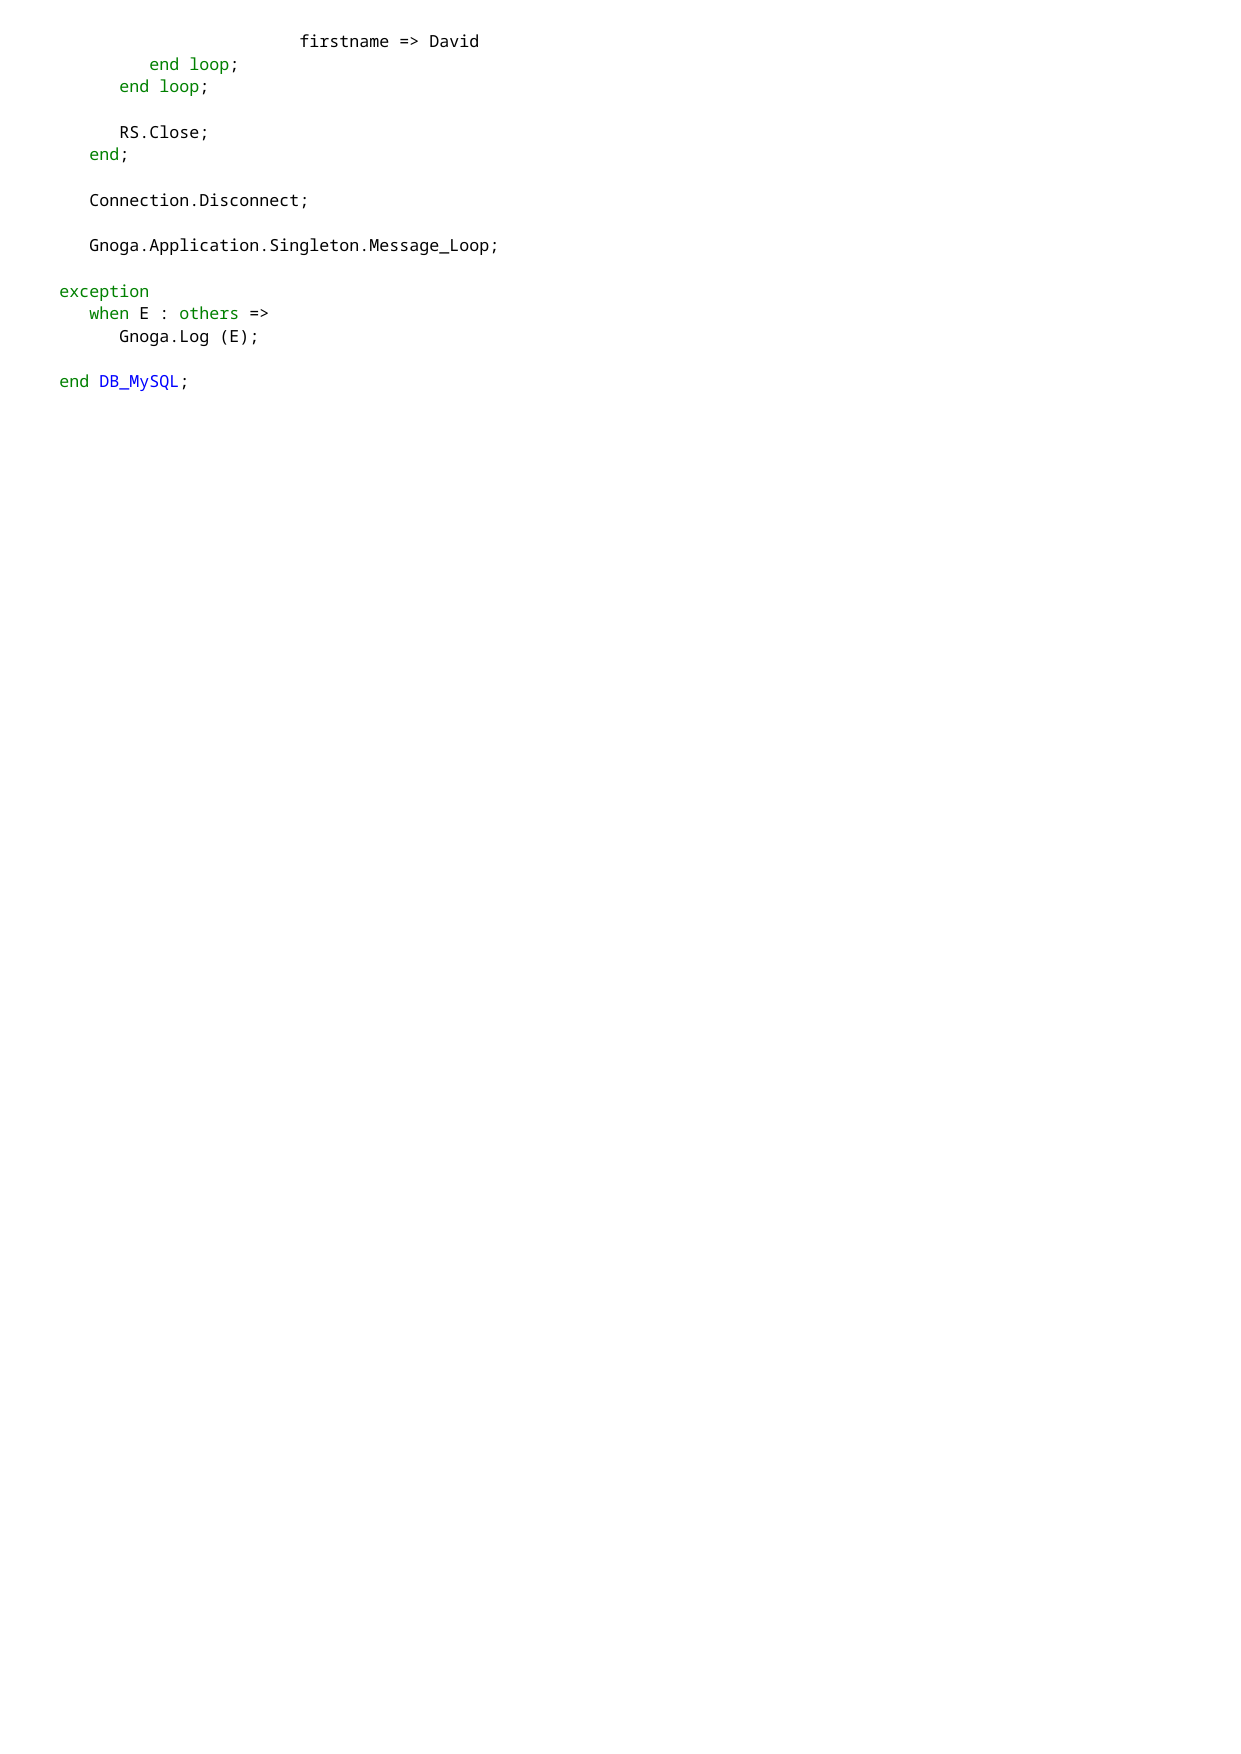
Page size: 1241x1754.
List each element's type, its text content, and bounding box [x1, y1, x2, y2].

text Gnoga.Application.Singleton.Message_Loop; [59, 234, 1181, 257]
text Connection.Disconnect; [59, 188, 1181, 211]
text Gnoga.Log (E); [59, 325, 1181, 347]
text firstname => David [59, 29, 1181, 52]
text end DB_MySQL; [59, 370, 1181, 393]
text RS.Close; [59, 120, 1181, 143]
text end loop; [59, 52, 1181, 75]
text when E : others => [59, 302, 1181, 325]
text end loop; [59, 75, 1181, 98]
text exception [59, 279, 1181, 302]
text end; [59, 143, 1181, 166]
